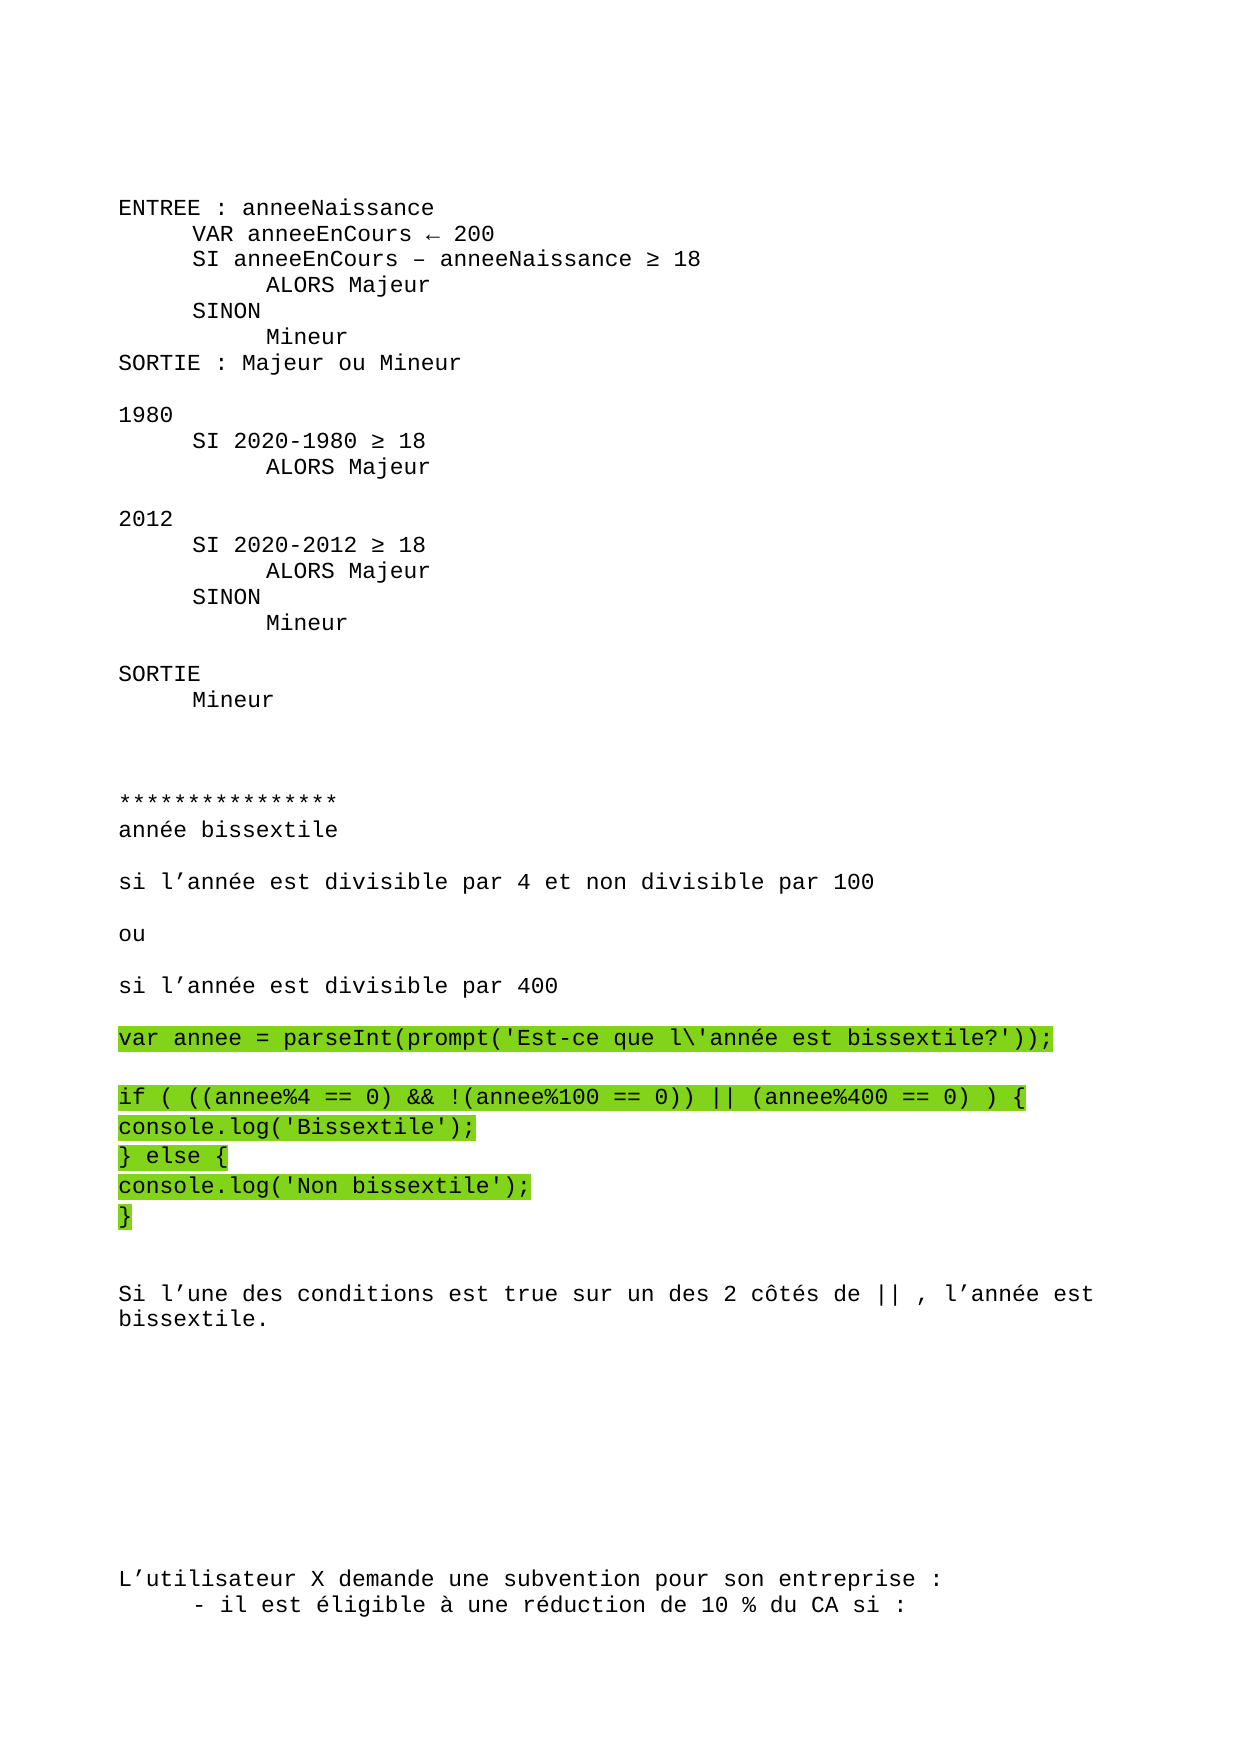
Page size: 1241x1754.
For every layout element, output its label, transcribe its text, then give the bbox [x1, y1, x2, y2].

text 1980 [118, 403, 1122, 429]
text - il est éligible à une réduction de 10 % du CA si : [118, 1593, 1122, 1619]
text } [118, 1200, 1122, 1230]
text VAR anneeEnCours ← 200 [118, 222, 1122, 248]
text ALORS Majeur [118, 559, 1122, 585]
text } else { [118, 1141, 1122, 1171]
text console.log('Non bissextile'); [118, 1171, 1122, 1200]
text if ( ((annee%4 == 0) && !(annee%100 == 0)) || (annee%400 == 0) ) { [118, 1082, 1122, 1111]
text var annee = parseInt(prompt('Est-ce que l\'année est bissextile?')); [118, 1026, 1122, 1052]
text SI 2020-1980 ≥ 18 [118, 429, 1122, 455]
text ou [118, 922, 1122, 948]
text ALORS Majeur [118, 455, 1122, 481]
text **************** [118, 792, 1122, 818]
text SINON [118, 585, 1122, 611]
text SINON [118, 300, 1122, 326]
text Mineur [118, 326, 1122, 352]
text année bissextile [118, 818, 1122, 844]
text SORTIE [118, 663, 1122, 689]
text 2012 [118, 507, 1122, 533]
text SORTIE : Majeur ou Mineur [118, 352, 1122, 377]
text si l’année est divisible par 4 et non divisible par 100 [118, 870, 1122, 896]
text SI 2020-2012 ≥ 18 [118, 533, 1122, 559]
text si l’année est divisible par 400 [118, 974, 1122, 1000]
text Mineur [118, 689, 1122, 715]
text console.log('Bissextile'); [118, 1111, 1122, 1141]
text ENTREE : anneeNaissance [118, 196, 1122, 222]
text Mineur [118, 611, 1122, 637]
text SI anneeEnCours – anneeNaissance ≥ 18 [118, 248, 1122, 274]
text ALORS Majeur [118, 274, 1122, 300]
text Si l’une des conditions est true sur un des 2 côtés de || , l’année est bissextile. [118, 1282, 1122, 1334]
text L’utilisateur X demande une subvention pour son entreprise : [118, 1567, 1122, 1593]
